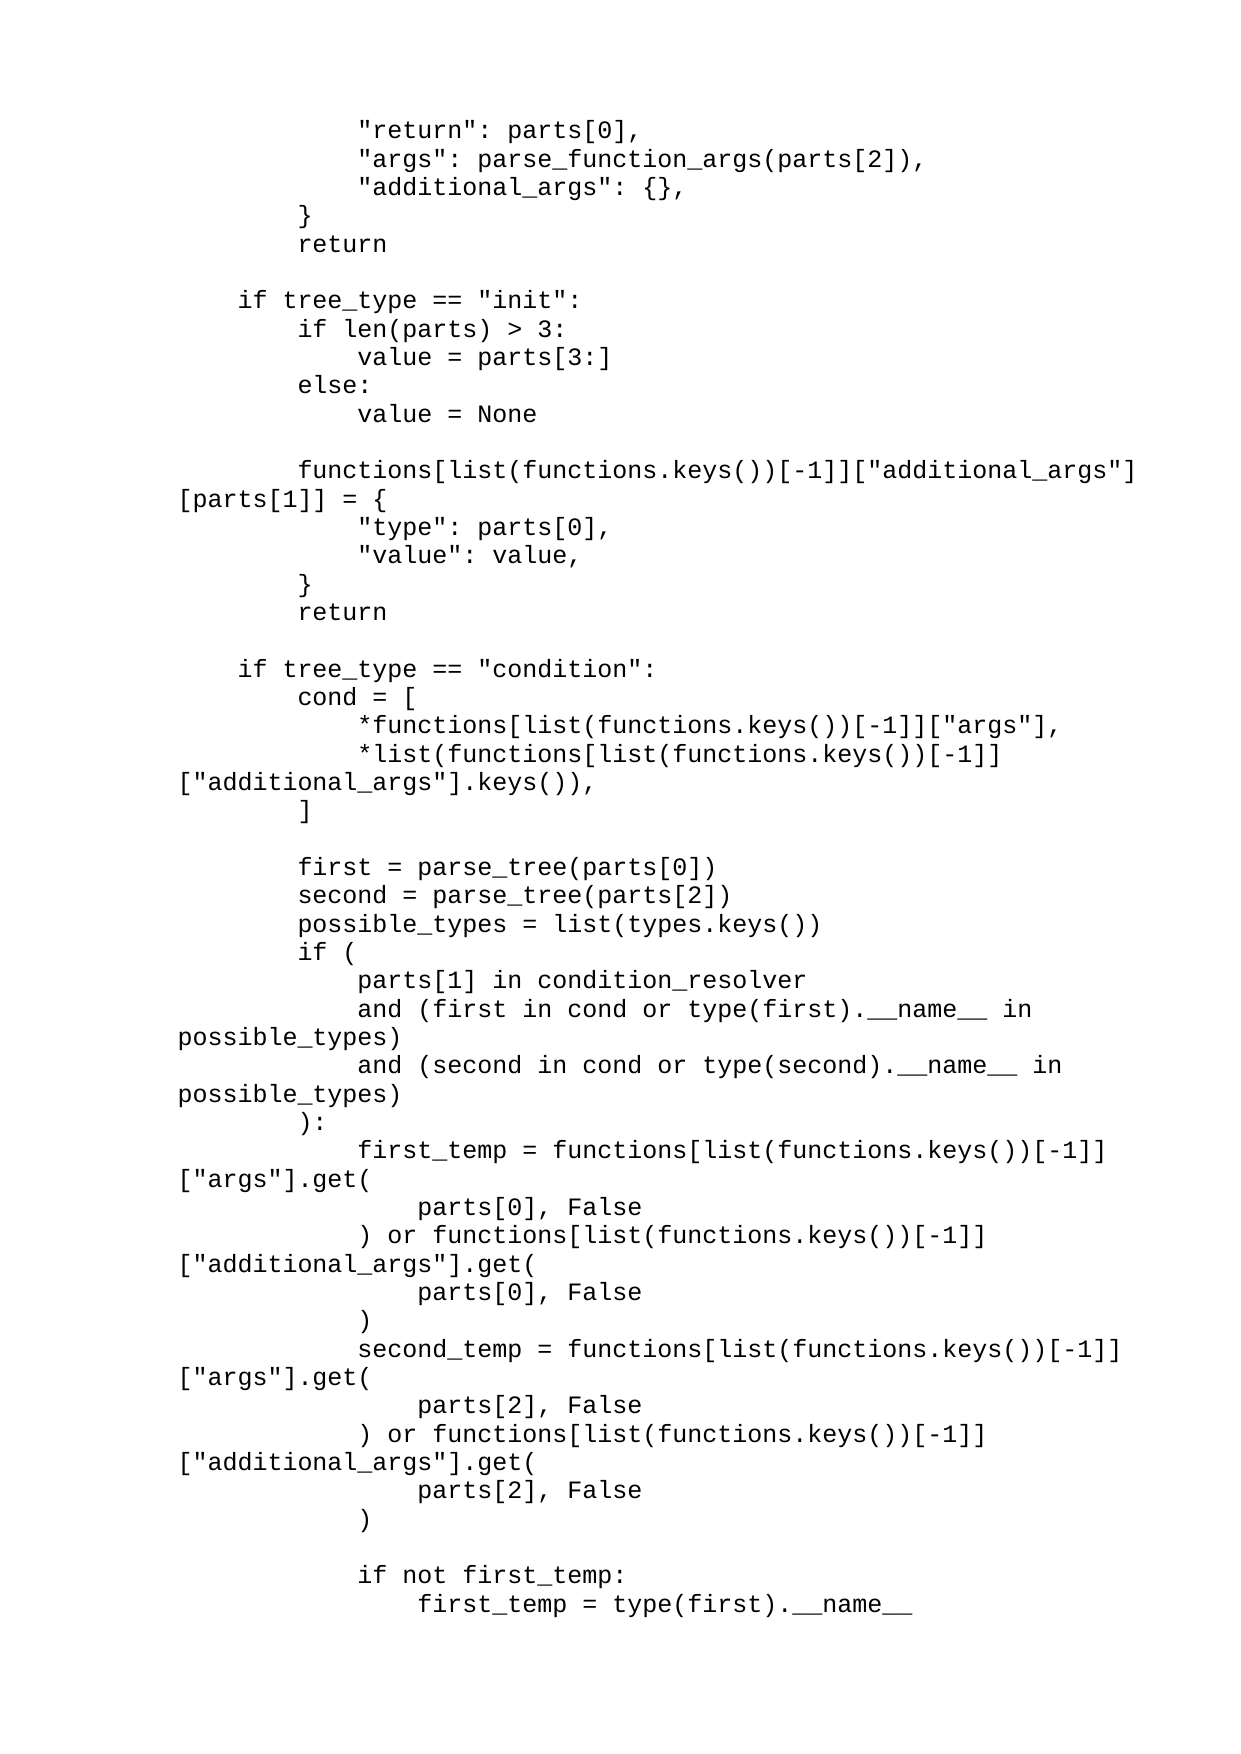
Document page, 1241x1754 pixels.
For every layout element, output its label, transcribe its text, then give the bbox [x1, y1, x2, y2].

text "return": parts[0], "args": parse_function_args(parts[2]), "additional_args": {}, } return if tree_type == "init": if len(parts) > 3: value = parts[3:] else: value = None functions[list(functions.keys())[-1]]["additional_args"][parts[1]] = { "type": parts[0], "value": value, } return if tree_type == "condition": cond = [ *functions[list(functions.keys())[-1]]["args"], *list(functions[list(functions.keys())[-1]]["additional_args"].keys()), ] first = parse_tree(parts[0]) second = parse_tree(parts[2]) possible_types = list(types.keys()) if ( parts[1] in condition_resolver and (first in cond or type(first).__name__ in possible_types) and (second in cond or type(second).__name__ in possible_types) ): first_temp = functions[list(functions.keys())[-1]]["args"].get( parts[0], False ) or functions[list(functions.keys())[-1]]["additional_args"].get( parts[0], False ) second_temp = functions[list(functions.keys())[-1]]["args"].get( parts[2], False ) or functions[list(functions.keys())[-1]]["additional_args"].get( parts[2], False ) if not first_temp: first_temp = type(first).__name__ [177, 118, 1152, 1620]
